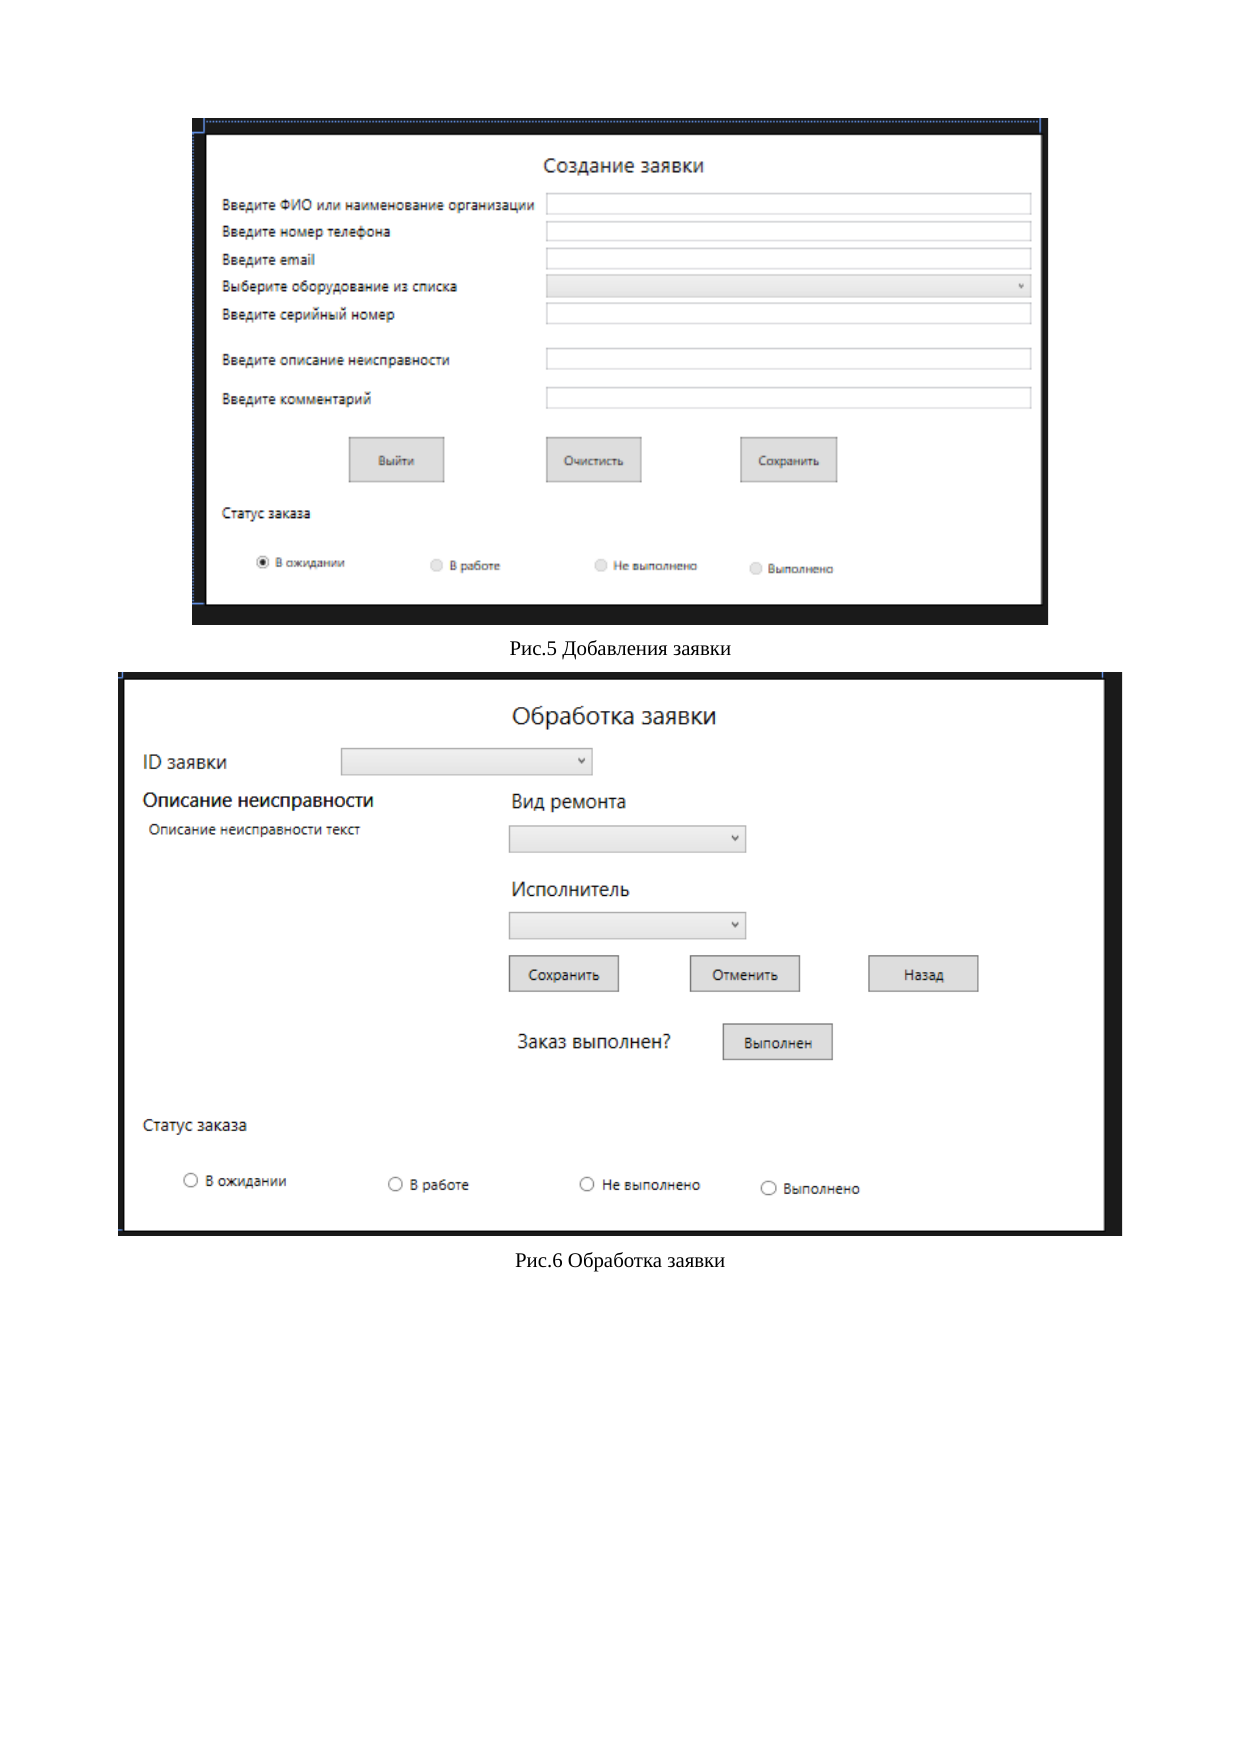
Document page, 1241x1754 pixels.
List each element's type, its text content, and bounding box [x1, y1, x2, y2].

text Рис.5 Добавления заявки [118, 118, 1122, 660]
picture [118, 672, 1123, 1236]
picture [192, 118, 1049, 625]
text Рис.6 Обработка заявки [118, 1236, 1122, 1272]
